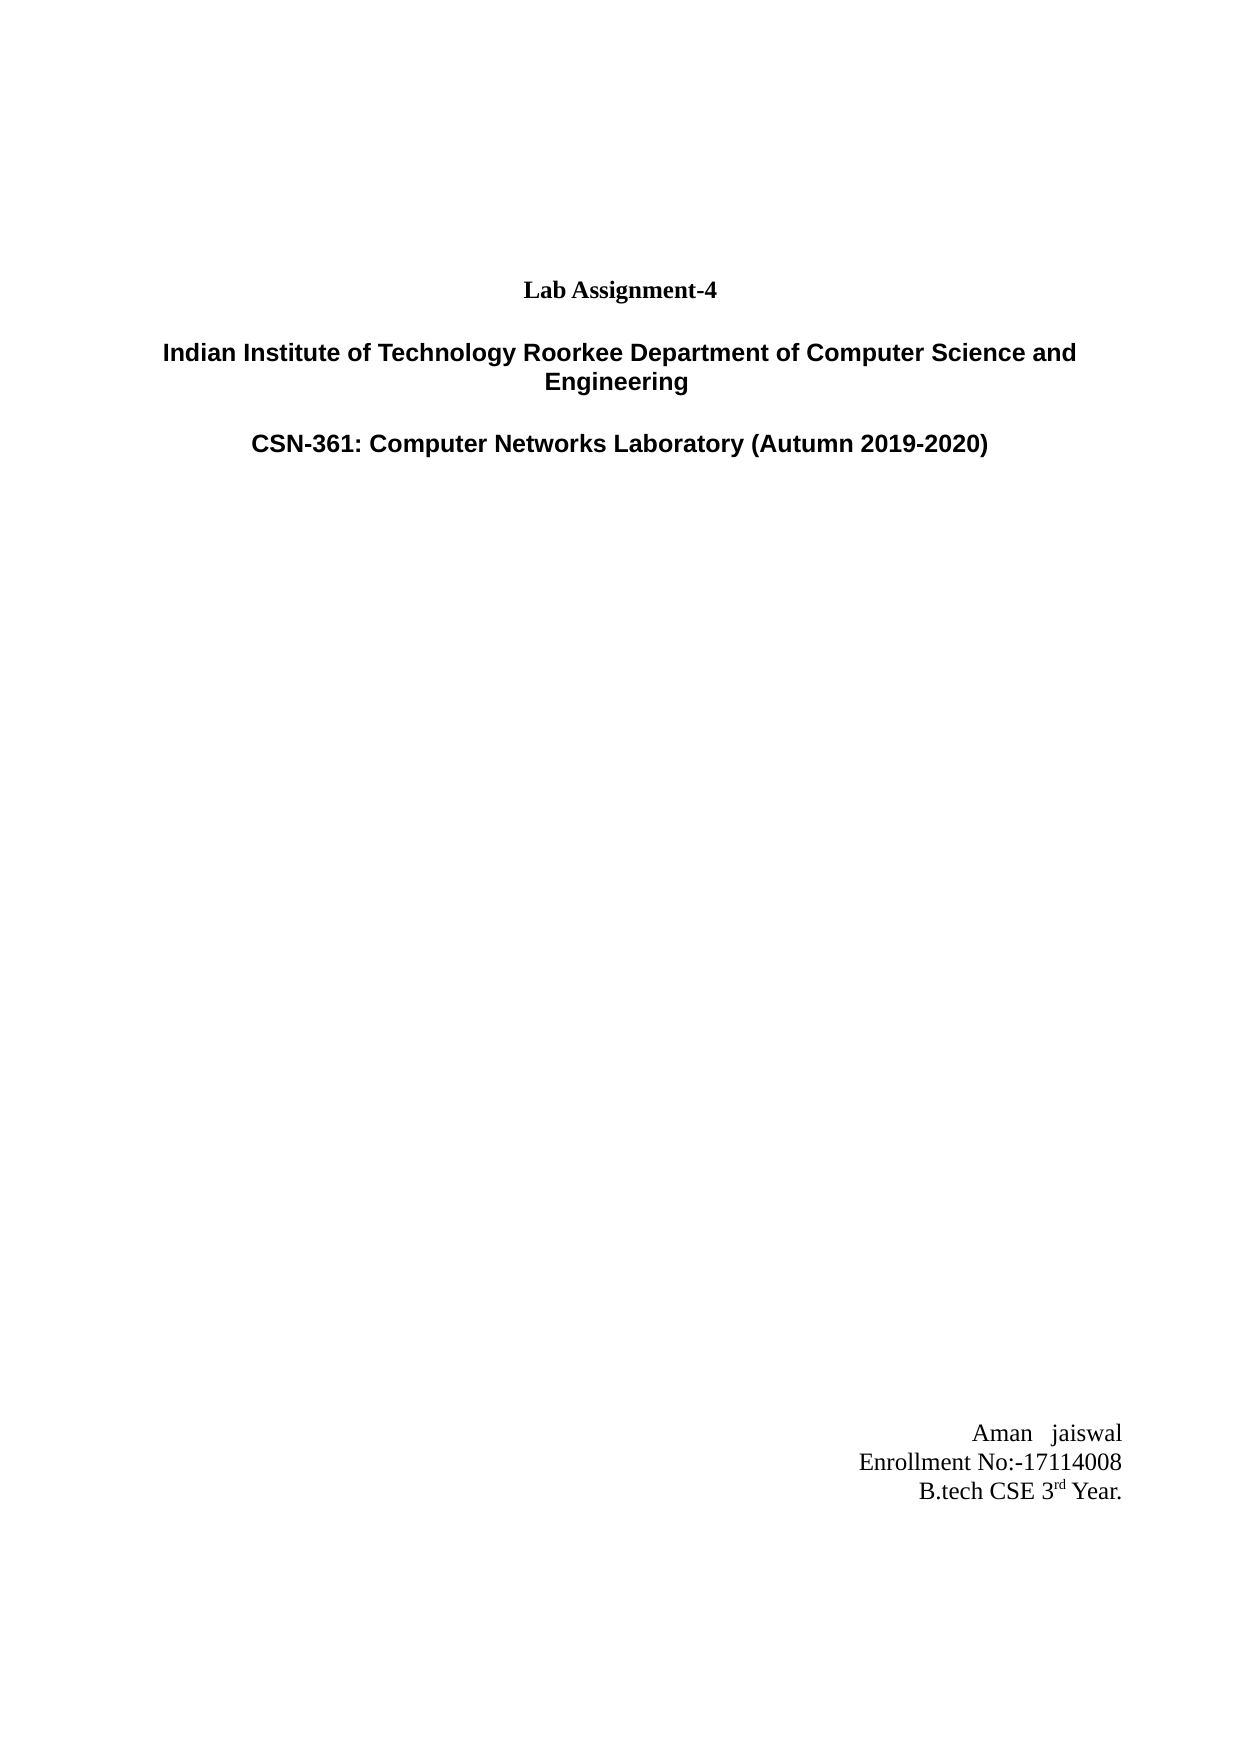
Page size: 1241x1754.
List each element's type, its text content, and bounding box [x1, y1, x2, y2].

text Enrollment No:-17114008 [118, 1447, 1122, 1476]
subtitle Lab Assignment-4 [118, 276, 1122, 304]
text Aman jaiswal [118, 1418, 1122, 1447]
text B.tech CSE 3rd Year. [118, 1476, 1122, 1505]
subtitle CSN-361: Computer Networks Laboratory (Autumn 2019-2020) [118, 428, 1122, 457]
subtitle Indian Institute of Technology Roorkee Department of Computer Science and Engineering [118, 338, 1122, 395]
